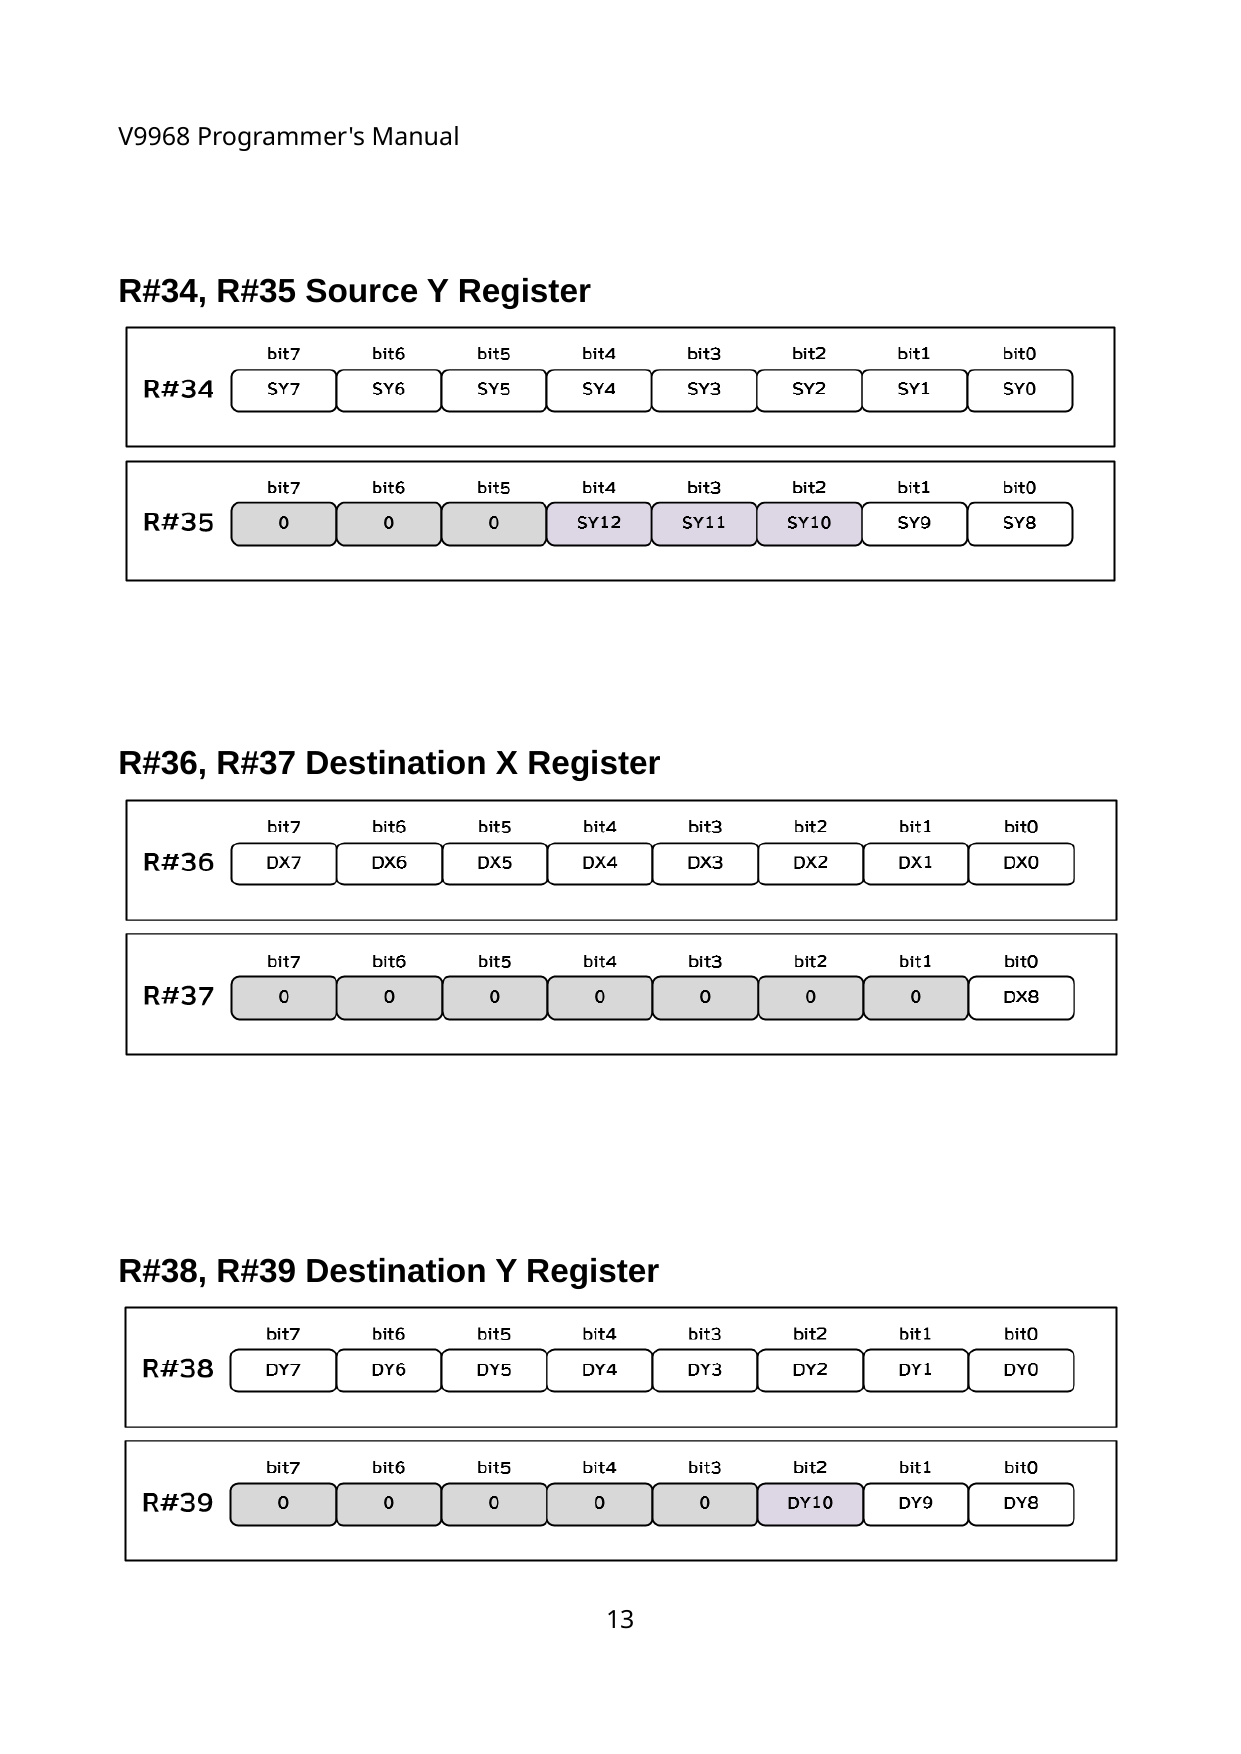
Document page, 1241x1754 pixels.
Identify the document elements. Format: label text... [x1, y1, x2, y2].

subtitle R#38, R#39 Destination Y Register [118, 1252, 1122, 1290]
picture [118, 321, 1123, 586]
picture [118, 793, 1123, 1061]
subtitle R#34, R#35 Source Y Register [118, 271, 1122, 309]
picture [118, 1302, 1123, 1566]
subtitle R#36, R#37 Destination X Register [118, 743, 1122, 781]
